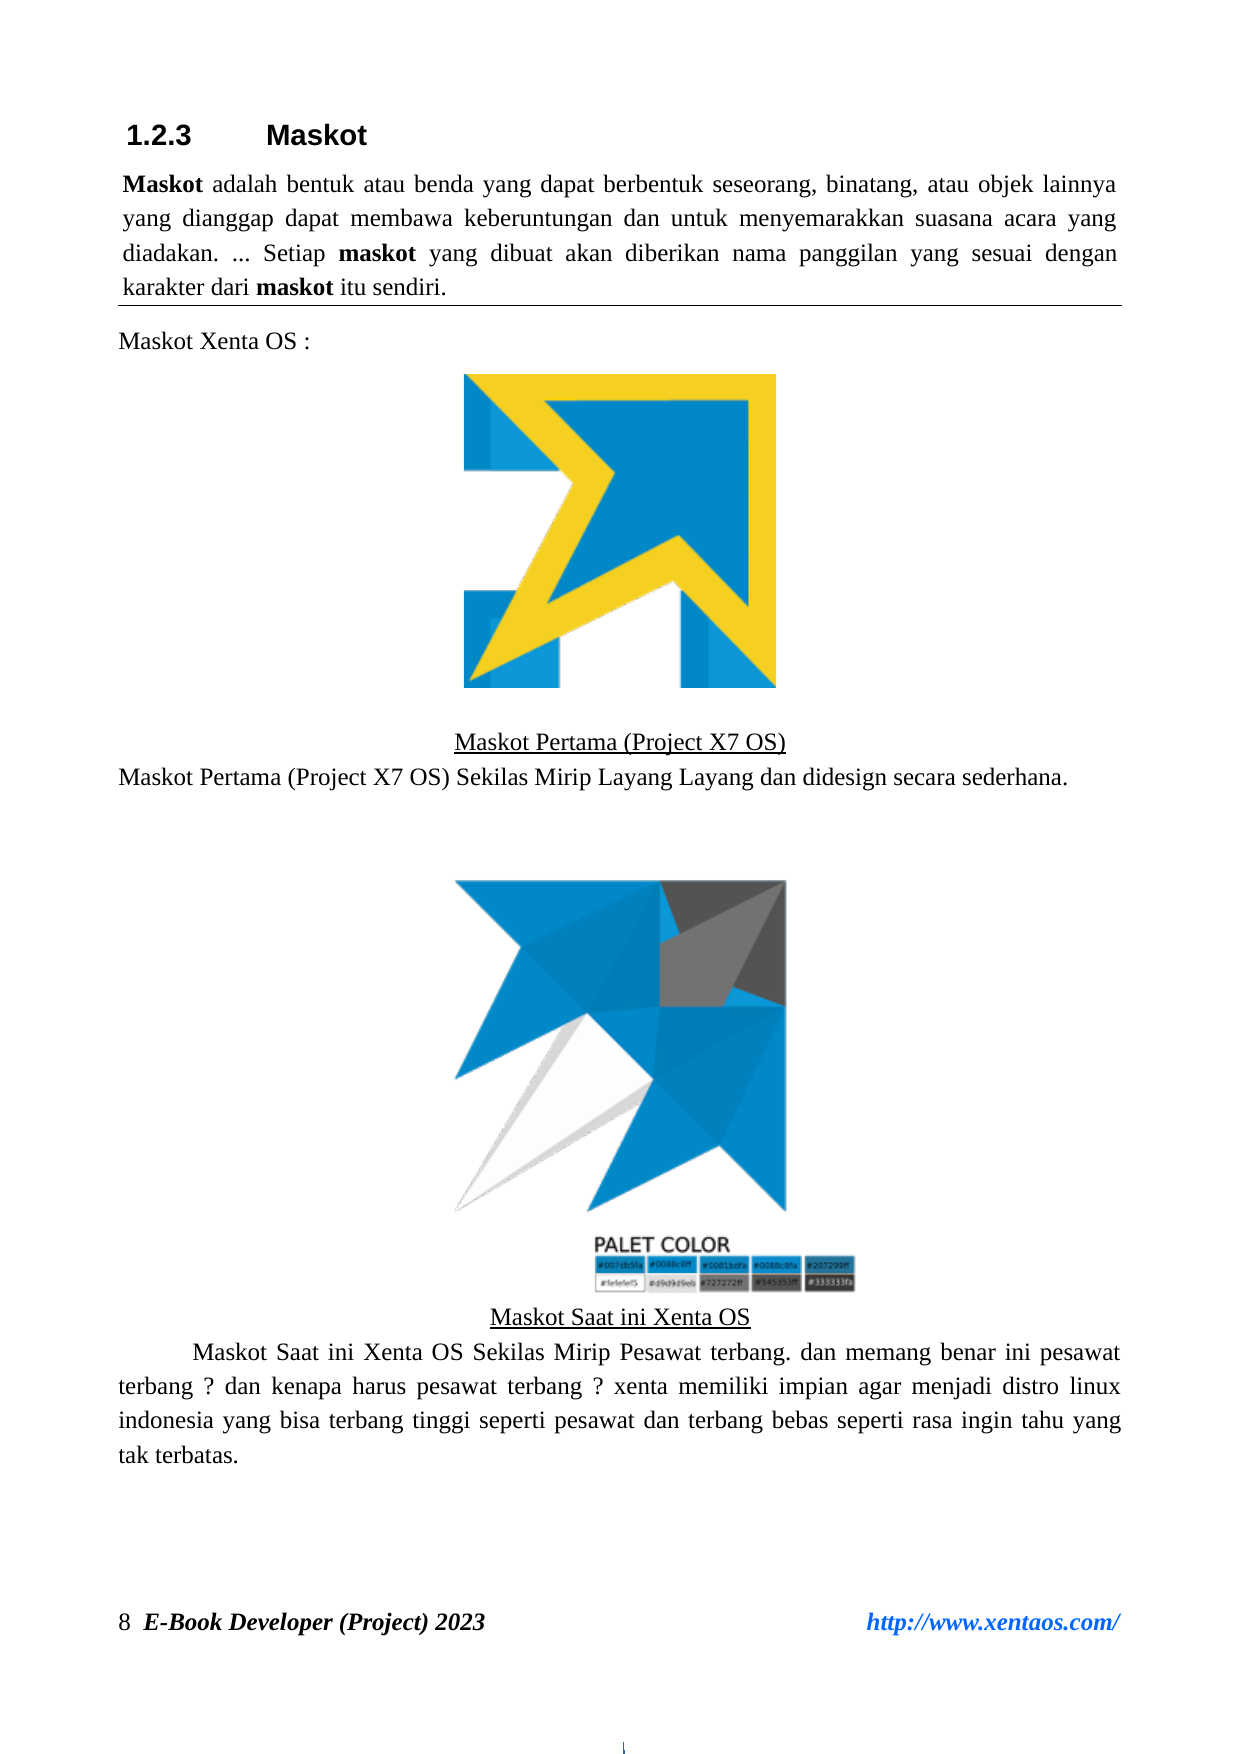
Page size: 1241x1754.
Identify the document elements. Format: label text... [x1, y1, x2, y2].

subtitle Maskot [118, 118, 1122, 152]
text Maskot adalah bentuk atau benda yang dapat berbentuk seseorang, binatang, atau objek lainnya yang dianggap dapat membawa keberuntungan dan untuk menyemarakkan suasana acara yang diadakan. ... Setiap maskot yang dibuat akan diberikan nama panggilan yang sesuai dengan karakter dari maskot itu sendiri. [118, 164, 1122, 305]
text Maskot Saat ini Xenta OS Sekilas Mirip Pesawat terbang. dan memang benar ini pesawat terbang ? dan kenapa harus pesawat terbang ? xenta memiliki impian agar menjadi distro linux indonesia yang bisa terbang tinggi seperti pesawat dan terbang bebas seperti rasa ingin tahu yang tak terbatas. [118, 1337, 1122, 1469]
text Maskot Pertama (Project X7 OS) Sekilas Mirip Layang Layang dan didesign secara sederhana. [118, 762, 1122, 791]
text Maskot Saat ini Xenta OS [118, 1302, 1122, 1331]
picture [370, 796, 870, 1297]
picture [463, 374, 777, 688]
text Maskot Xenta OS : [118, 326, 1122, 354]
text Maskot Pertama (Project X7 OS) [118, 727, 1122, 756]
